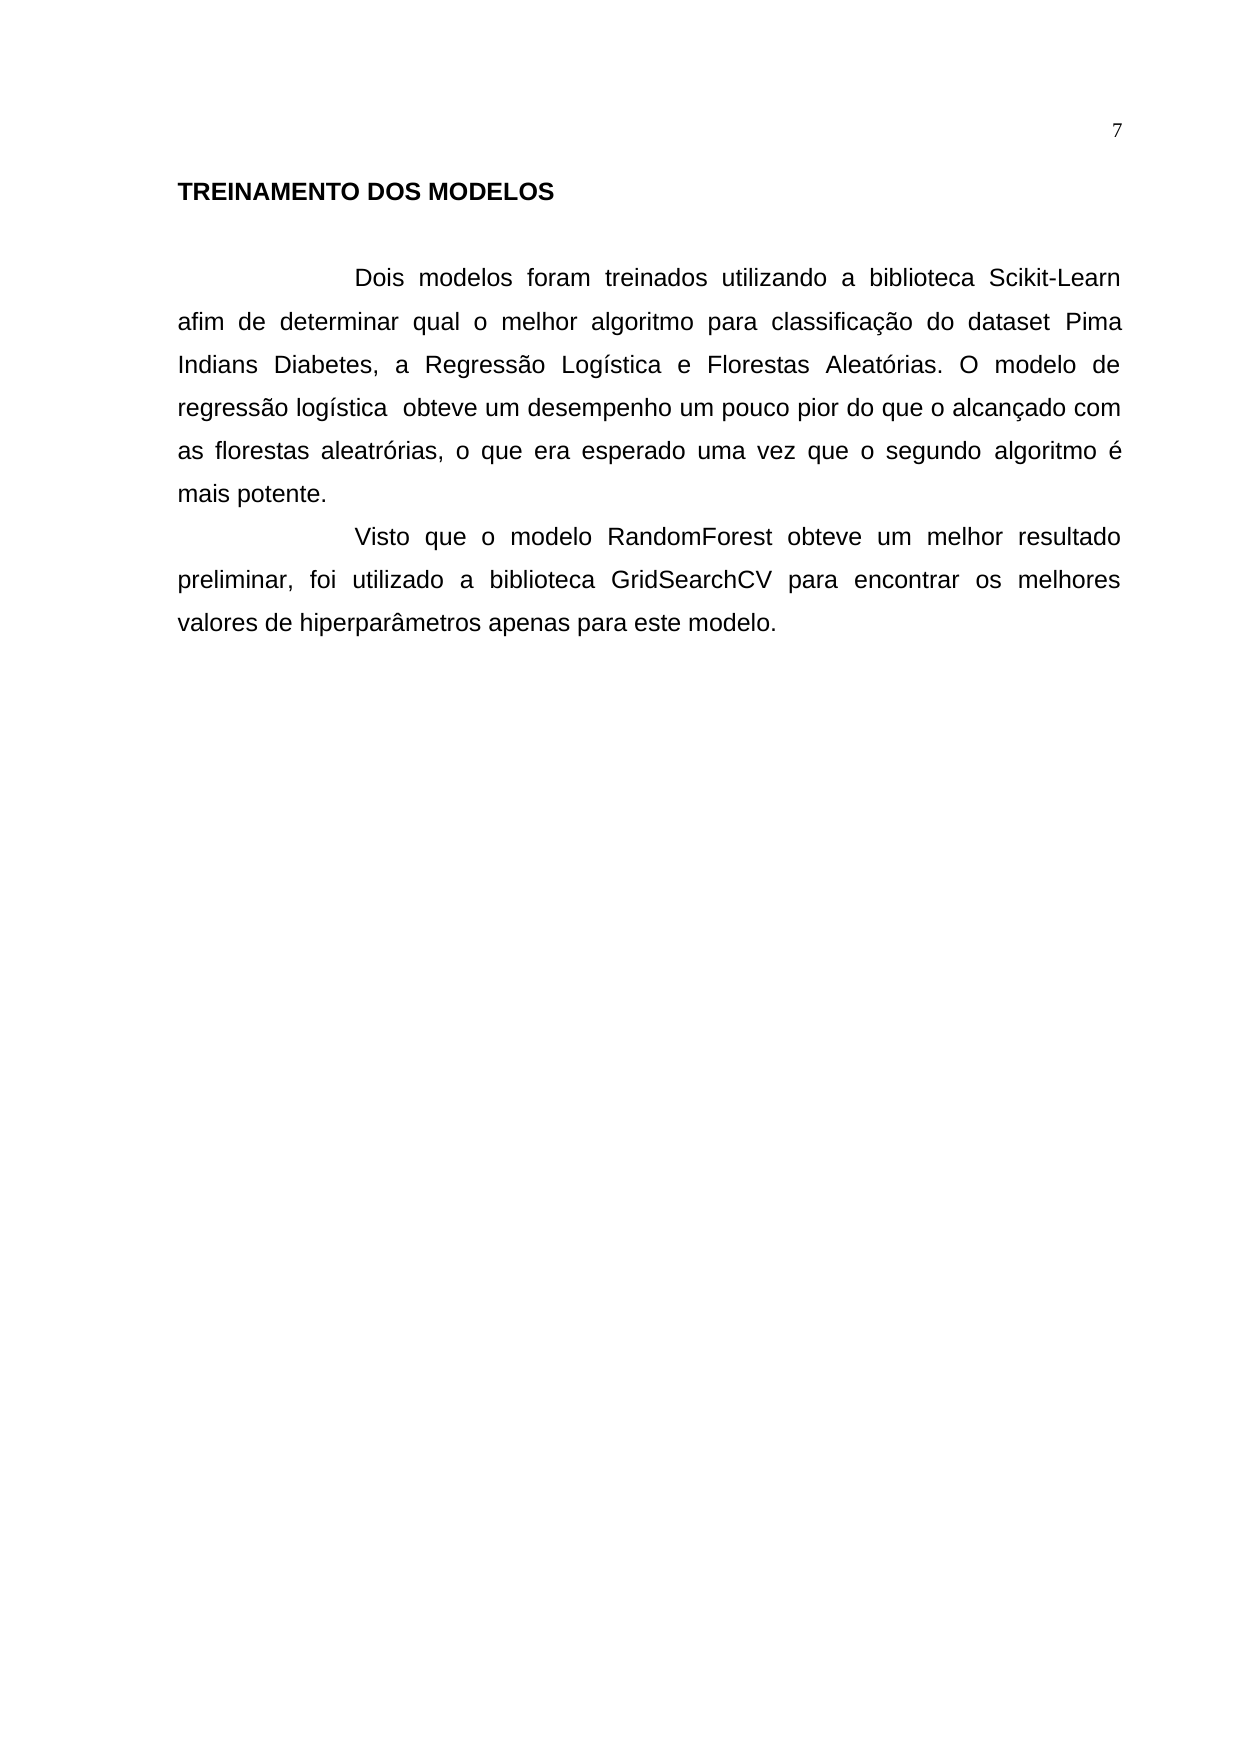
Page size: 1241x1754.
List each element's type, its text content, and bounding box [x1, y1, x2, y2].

text Visto que o modelo RandomForest obteve um melhor resultado preliminar, foi utilizado a biblioteca GridSearchCV para encontrar os melhores valores de hiperparâmetros apenas para este modelo. [177, 522, 1122, 637]
subtitle TREINAMENTO DOS MODELOS [177, 177, 1122, 206]
text Dois modelos foram treinados utilizando a biblioteca Scikit-Learn afim de determinar qual o melhor algoritmo para classificação do dataset Pima Indians Diabetes, a Regressão Logística e Florestas Aleatórias. O modelo de regressão logística obteve um desempenho um pouco pior do que o alcançado com as florestas aleatrórias, o que era esperado uma vez que o segundo algoritmo é mais potente. [177, 263, 1122, 508]
